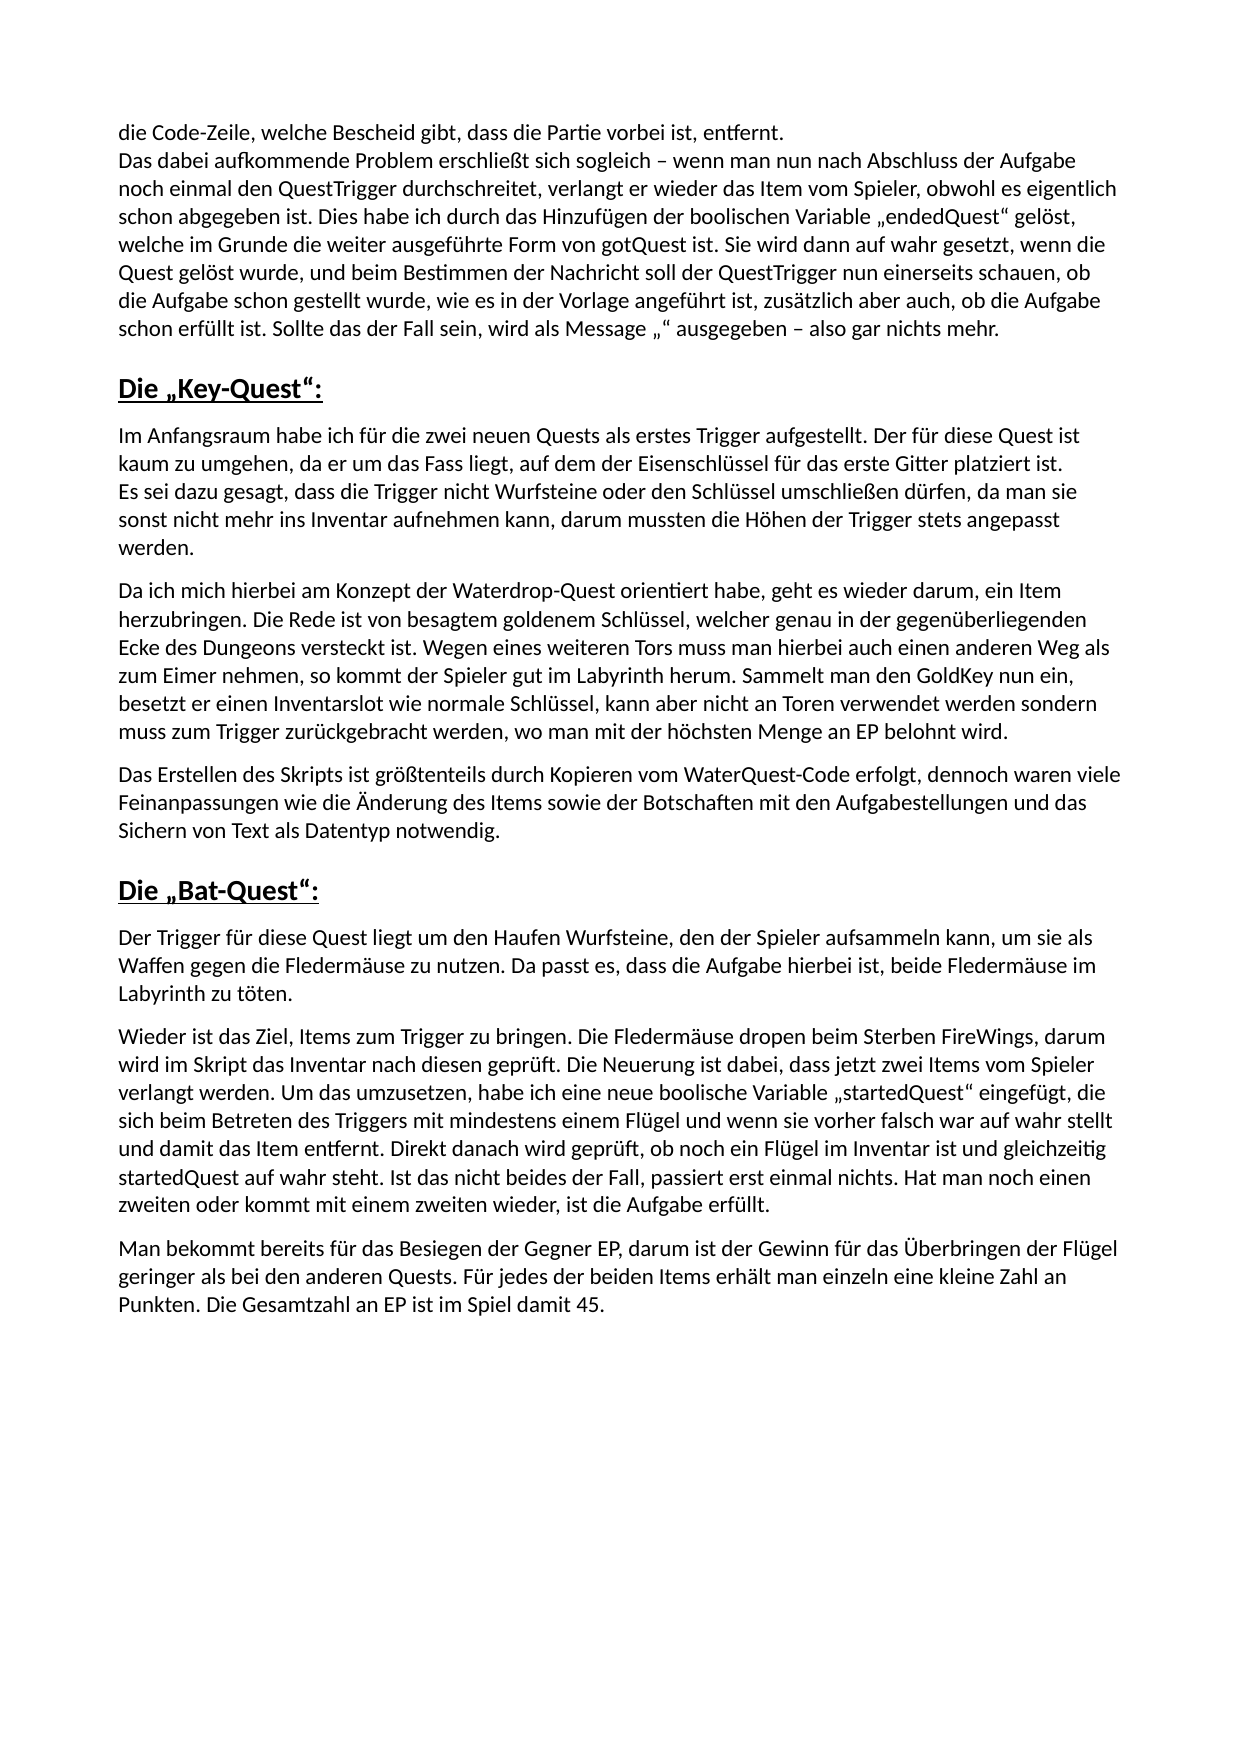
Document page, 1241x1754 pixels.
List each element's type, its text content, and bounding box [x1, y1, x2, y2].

text Es sei dazu gesagt, dass die Trigger nicht Wurfsteine oder den Schlüssel umschließen dürfen, da man sie sonst nicht mehr ins Inventar aufnehmen kann, darum mussten die Höhen der Trigger stets angepasst werden. [118, 477, 1122, 561]
text Da ich mich hierbei am Konzept der Waterdrop-Quest orientiert habe, geht es wieder darum, ein Item herzubringen. Die Rede ist von besagtem goldenem Schlüssel, welcher genau in der gegenüberliegenden Ecke des Dungeons versteckt ist. Wegen eines weiteren Tors muss man hierbei auch einen anderen Weg als zum Eimer nehmen, so kommt der Spieler gut im Labyrinth herum. Sammelt man den GoldKey nun ein, besetzt er einen Inventarslot wie normale Schlüssel, kann aber nicht an Toren verwendet werden sondern muss zum Trigger zurückgebracht werden, wo man mit der höchsten Menge an EP belohnt wird. [118, 577, 1122, 745]
text Man bekommt bereits für das Besiegen der Gegner EP, darum ist der Gewinn für das Überbringen der Flügel geringer als bei den anderen Quests. Für jedes der beiden Items erhält man einzeln eine kleine Zahl an Punkten. Die Gesamtzahl an EP ist im Spiel damit 45. [118, 1234, 1122, 1318]
text Die „Key-Quest“: [118, 370, 1122, 406]
text Der Trigger für diese Quest liegt um den Haufen Wurfsteine, den der Spieler aufsammeln kann, um sie als Waffen gegen die Fledermäuse zu nutzen. Da passt es, dass die Aufgabe hierbei ist, beide Fledermäuse im Labyrinth zu töten. [118, 923, 1122, 1007]
text Die „Bat-Quest“: [118, 872, 1122, 908]
text Das dabei aufkommende Problem erschließt sich sogleich – wenn man nun nach Abschluss der Aufgabe noch einmal den QuestTrigger durchschreitet, verlangt er wieder das Item vom Spieler, obwohl es eigentlich schon abgegeben ist. Dies habe ich durch das Hinzufügen der boolischen Variable „endedQuest“ gelöst, welche im Grunde die weiter ausgeführte Form von gotQuest ist. Sie wird dann auf wahr gesetzt, wenn die Quest gelöst wurde, und beim Bestimmen der Nachricht soll der QuestTrigger nun einerseits schauen, ob die Aufgabe schon gestellt wurde, wie es in der Vorlage angeführt ist, zusätzlich aber auch, ob die Aufgabe schon erfüllt ist. Sollte das der Fall sein, wird als Message „“ ausgegeben – also gar nichts mehr. [118, 146, 1122, 342]
text die Code-Zeile, welche Bescheid gibt, dass die Partie vorbei ist, entfernt. [118, 118, 1122, 146]
text Wieder ist das Ziel, Items zum Trigger zu bringen. Die Fledermäuse dropen beim Sterben FireWings, darum wird im Skript das Inventar nach diesen geprüft. Die Neuerung ist dabei, dass jetzt zwei Items vom Spieler verlangt werden. Um das umzusetzen, habe ich eine neue boolische Variable „startedQuest“ eingefügt, die sich beim Betreten des Triggers mit mindestens einem Flügel und wenn sie vorher falsch war auf wahr stellt und damit das Item entfernt. Direkt danach wird geprüft, ob noch ein Flügel im Inventar ist und gleichzeitig startedQuest auf wahr steht. Ist das nicht beides der Fall, passiert erst einmal nichts. Hat man noch einen zweiten oder kommt mit einem zweiten wieder, ist die Aufgabe erfüllt. [118, 1022, 1122, 1219]
text Im Anfangsraum habe ich für die zwei neuen Quests als erstes Trigger aufgestellt. Der für diese Quest ist kaum zu umgehen, da er um das Fass liegt, auf dem der Eisenschlüssel für das erste Gitter platziert ist. [118, 421, 1122, 477]
text Das Erstellen des Skripts ist größtenteils durch Kopieren vom WaterQuest-Code erfolgt, dennoch waren viele Feinanpassungen wie die Änderung des Items sowie der Botschaften mit den Aufgabestellungen und das Sichern von Text als Datentyp notwendig. [118, 760, 1122, 844]
